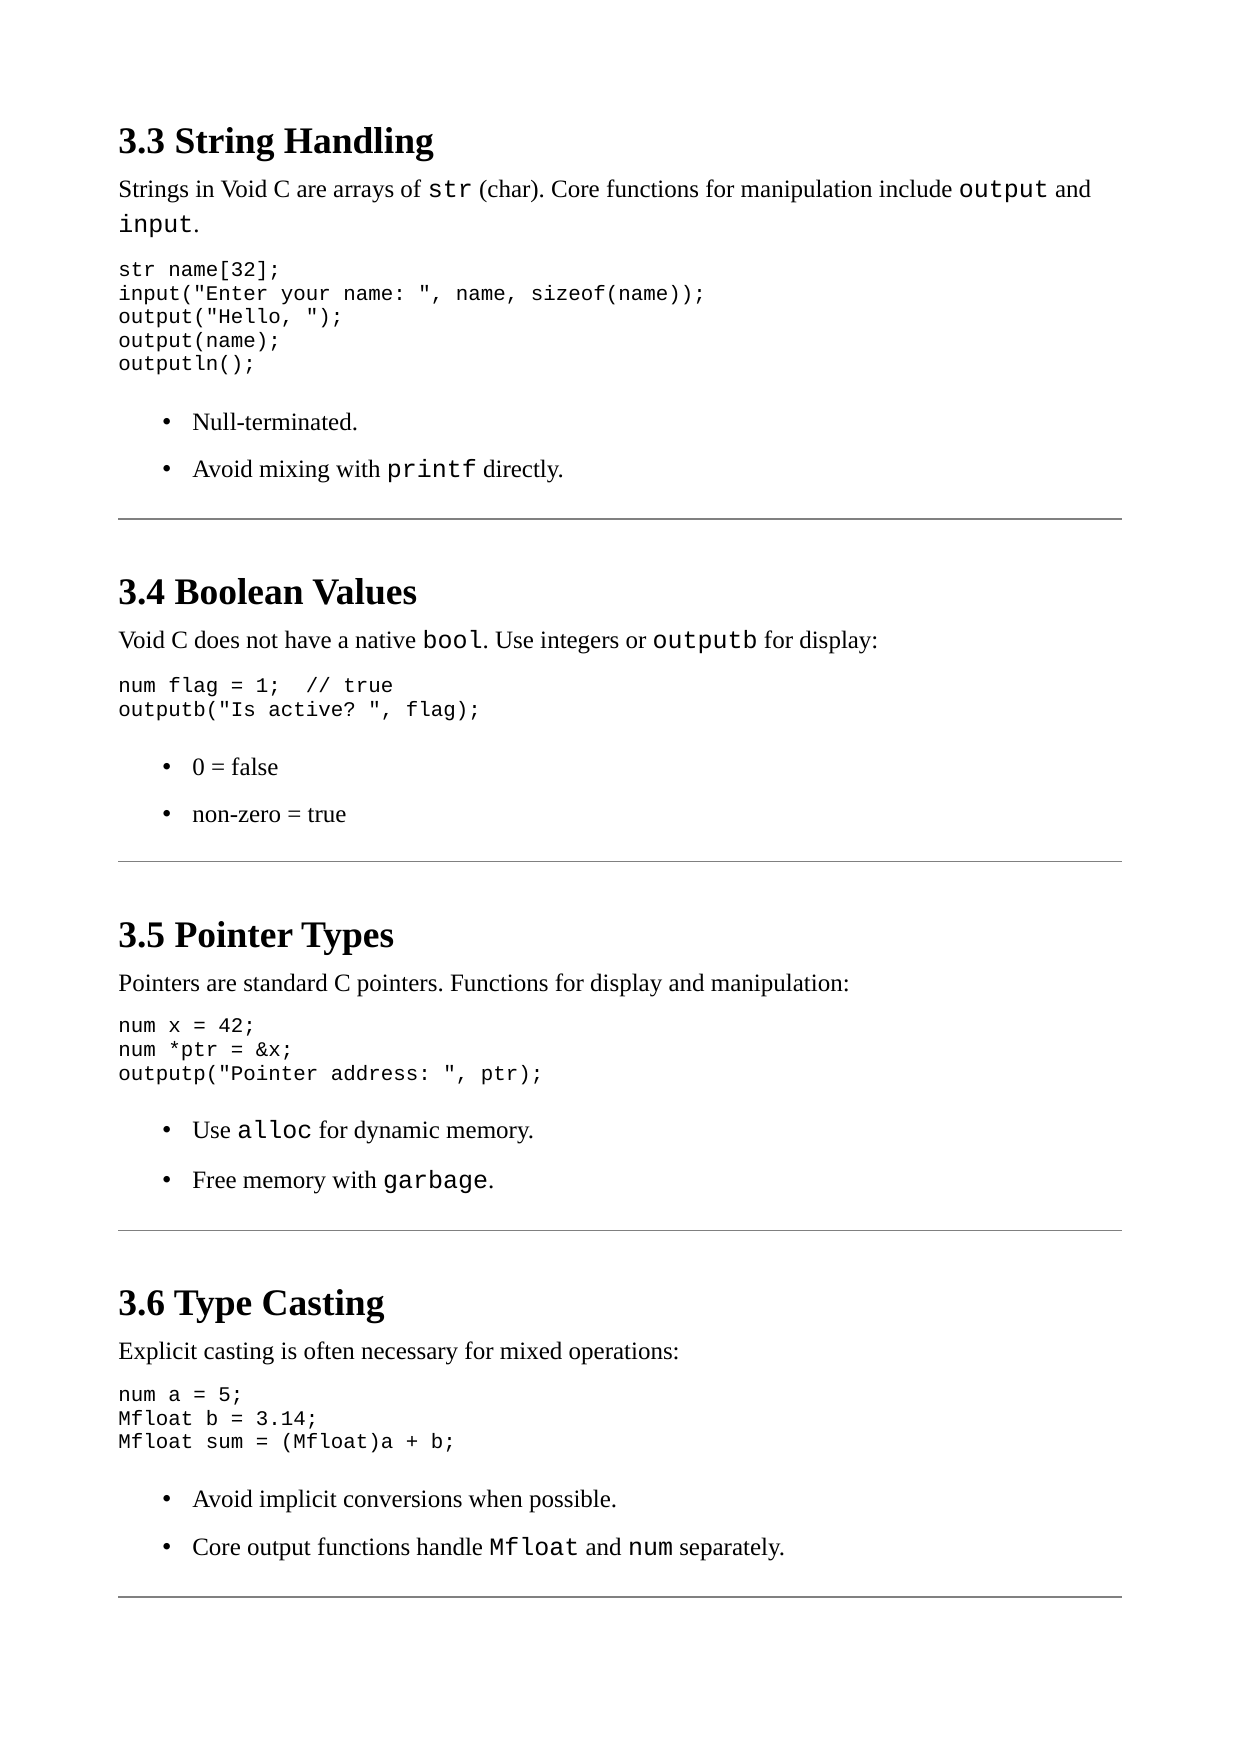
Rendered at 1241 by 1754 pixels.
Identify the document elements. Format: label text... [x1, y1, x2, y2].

text Strings in Void C are arrays of str (char). Core functions for manipulation include output and input. [118, 174, 1122, 240]
text input("Enter your name: ", name, sizeof(name)); [118, 282, 1122, 306]
text output("Hello, "); [118, 306, 1122, 330]
list 0 = false [162, 752, 1122, 780]
list Free memory with garbage. [162, 1166, 1122, 1196]
subtitle 3.6 Type Casting [118, 1281, 1122, 1324]
text outputp("Pointer address: ", ptr); [118, 1062, 1122, 1086]
text num x = 42; [118, 1015, 1122, 1039]
text outputb("Is active? ", flag); [118, 698, 1122, 722]
text num a = 5; [118, 1384, 1122, 1408]
list Null-terminated. [162, 407, 1122, 435]
text Pointers are standard C pointers. Functions for display and manipulation: [118, 968, 1122, 996]
subtitle 3.3 String Handling [118, 118, 1122, 161]
text Mfloat b = 3.14; [118, 1408, 1122, 1431]
subtitle 3.5 Pointer Types [118, 912, 1122, 955]
list non-zero = true [162, 799, 1122, 828]
text num flag = 1; // true [118, 675, 1122, 698]
text Explicit casting is often necessary for mixed operations: [118, 1336, 1122, 1365]
text output(name); [118, 330, 1122, 353]
text Void C does not have a native bool. Use integers or outputb for display: [118, 625, 1122, 656]
subtitle 3.4 Boolean Values [118, 569, 1122, 612]
text str name[32]; [118, 259, 1122, 282]
list Use alloc for dynamic memory. [162, 1116, 1122, 1146]
text num *ptr = &x; [118, 1039, 1122, 1062]
list Avoid mixing with printf directly. [162, 454, 1122, 485]
text Mfloat sum = (Mfloat)a + b; [118, 1431, 1122, 1455]
text outputln(); [118, 353, 1122, 377]
list Core output functions handle Mfloat and num separately. [162, 1532, 1122, 1563]
list Avoid implicit conversions when possible. [162, 1484, 1122, 1513]
